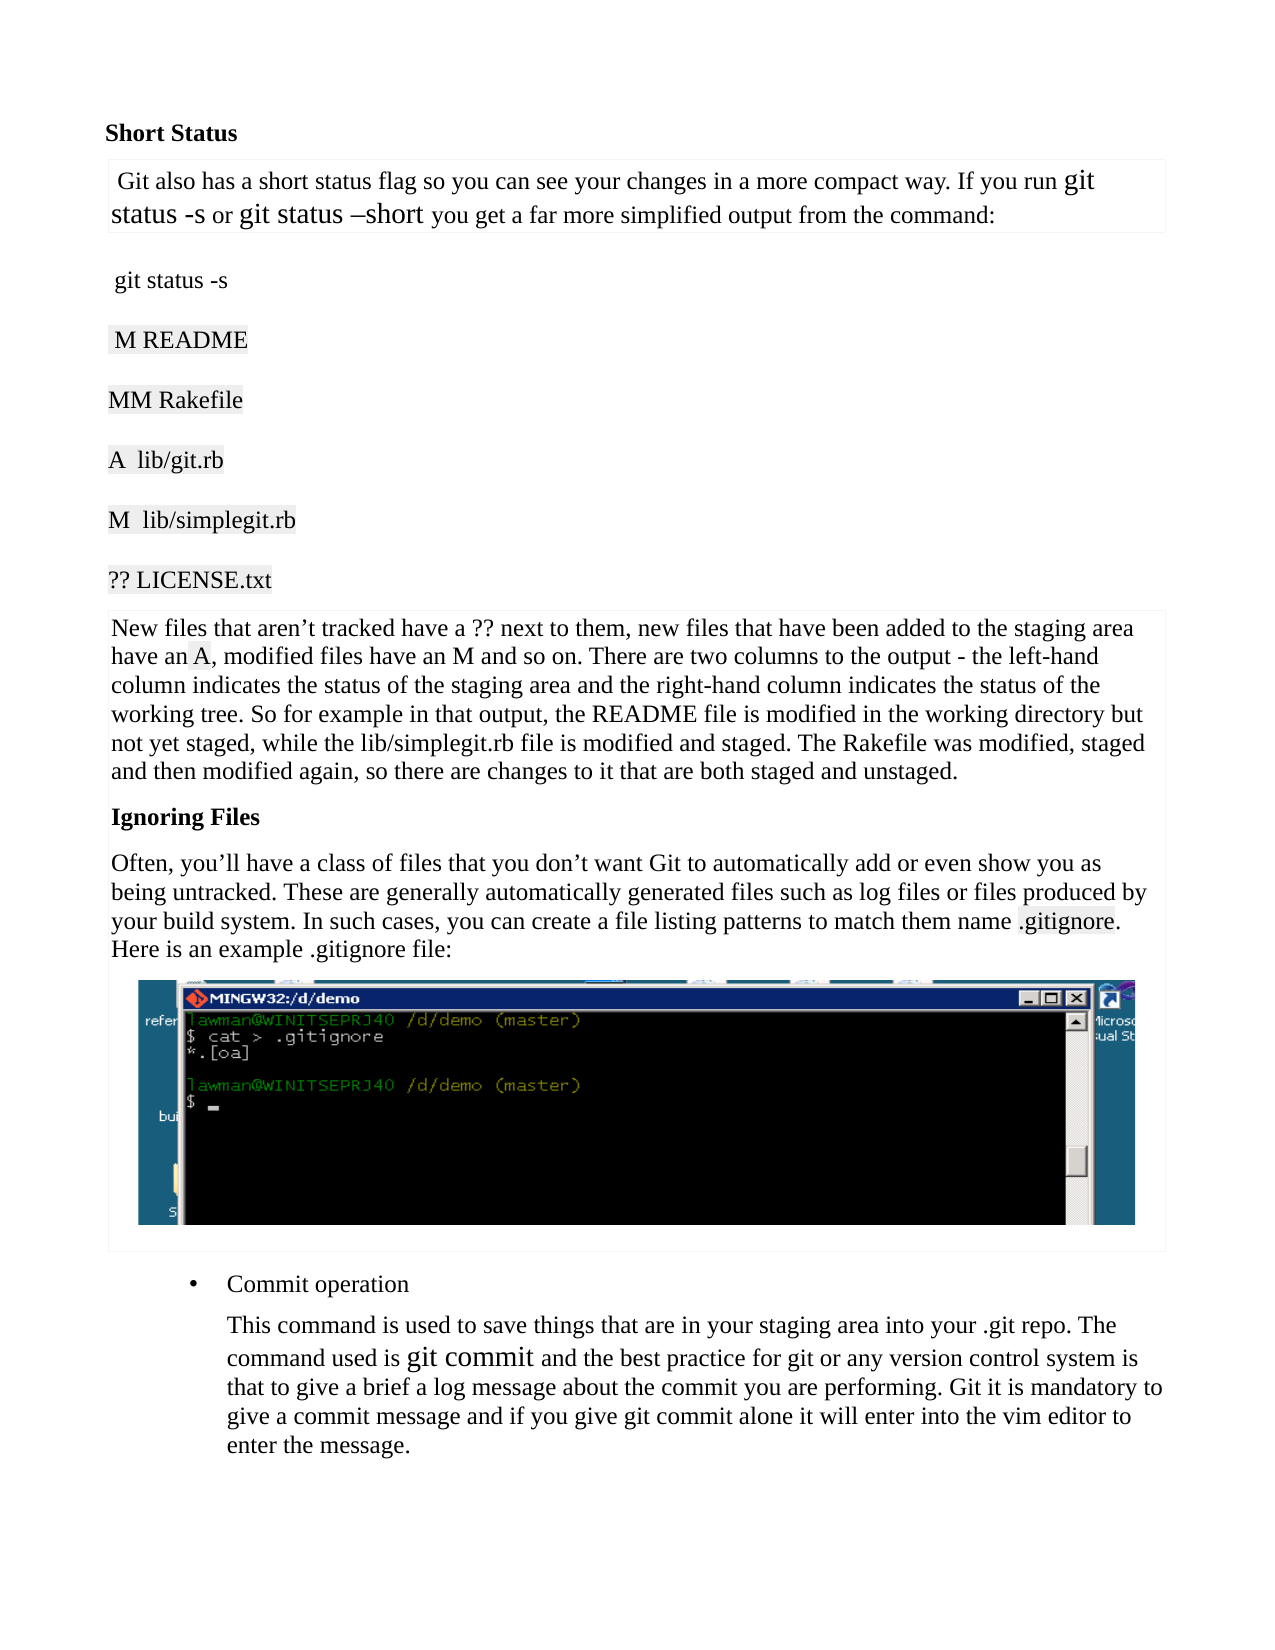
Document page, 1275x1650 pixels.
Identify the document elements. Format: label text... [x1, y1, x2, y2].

subtitle Ignoring Files [109, 799, 1165, 831]
text ?? LICENSE.txt [108, 565, 1166, 594]
text A lib/git.rb [108, 445, 1166, 474]
text M README [108, 325, 1166, 354]
text New files that aren’t tracked have a ?? next to them, new files that have been added to the staging area have an A, modified files have an M and so on. There are two columns to the output - the left-hand column indicates the status of the staging area and the right-hand column indicates the status of the working tree. So for example in that output, the README file is modified in the working directory but not yet staged, while the lib/simplegit.rb file is modified and staged. The Rakefile was modified, staged and then modified again, so there are changes to it that are both staged and unstaged. [109, 611, 1165, 785]
picture [138, 980, 1136, 1225]
text git status -s [108, 265, 1166, 294]
text Often, you’ll have a class of files that you don’t want Git to automatically add or even show you as being untracked. These are generally automatically generated files such as log files or files produced by your build system. In such cases, you can create a file listing patterns to match them name .gitignore. Here is an example .gitignore file: [109, 845, 1165, 963]
subtitle Short Status [105, 118, 1166, 147]
text MM Rakefile [108, 385, 1166, 414]
list This command is used to save things that are in your staging area into your .git repo. The command used is git commit and the best practice for git or any version control system is that to give a brief a log message about the commit you are performing. Git it is mandatory to give a commit message and if you give git commit alone it will enter into the vim editor to enter the message. [189, 1310, 1166, 1458]
text M lib/simplegit.rb [108, 505, 1166, 534]
list Commit operation [189, 1269, 1166, 1297]
text Git also has a short status flag so you can see your changes in a more compact way. If you run git status -s or git status –short you get a far more simplified output from the command: [109, 160, 1165, 232]
